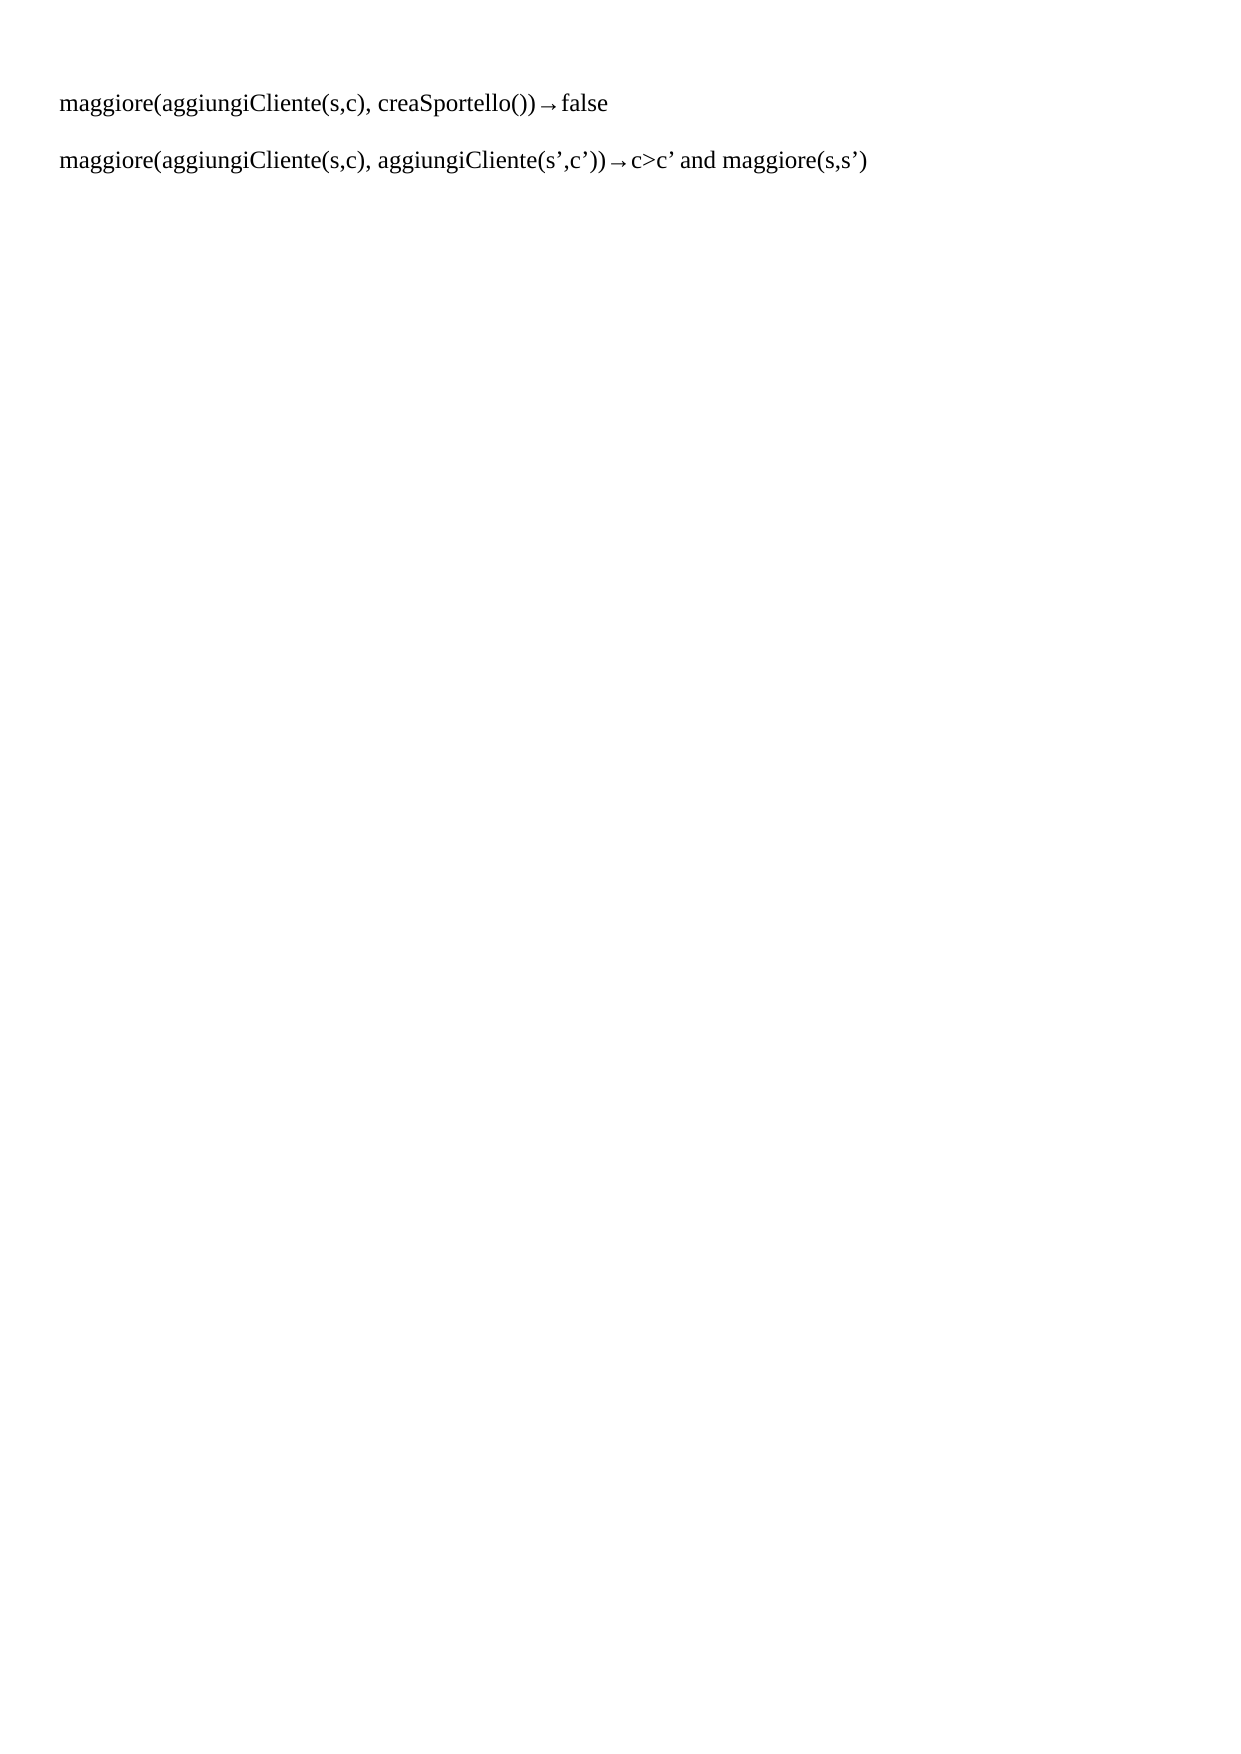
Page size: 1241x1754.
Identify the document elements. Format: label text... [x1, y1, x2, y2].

text maggiore(aggiungiCliente(s,c), aggiungiCliente(s’,c’))→c>c’ and maggiore(s,s’) [59, 145, 1181, 174]
text maggiore(aggiungiCliente(s,c), creaSportello())→false [59, 88, 1181, 117]
